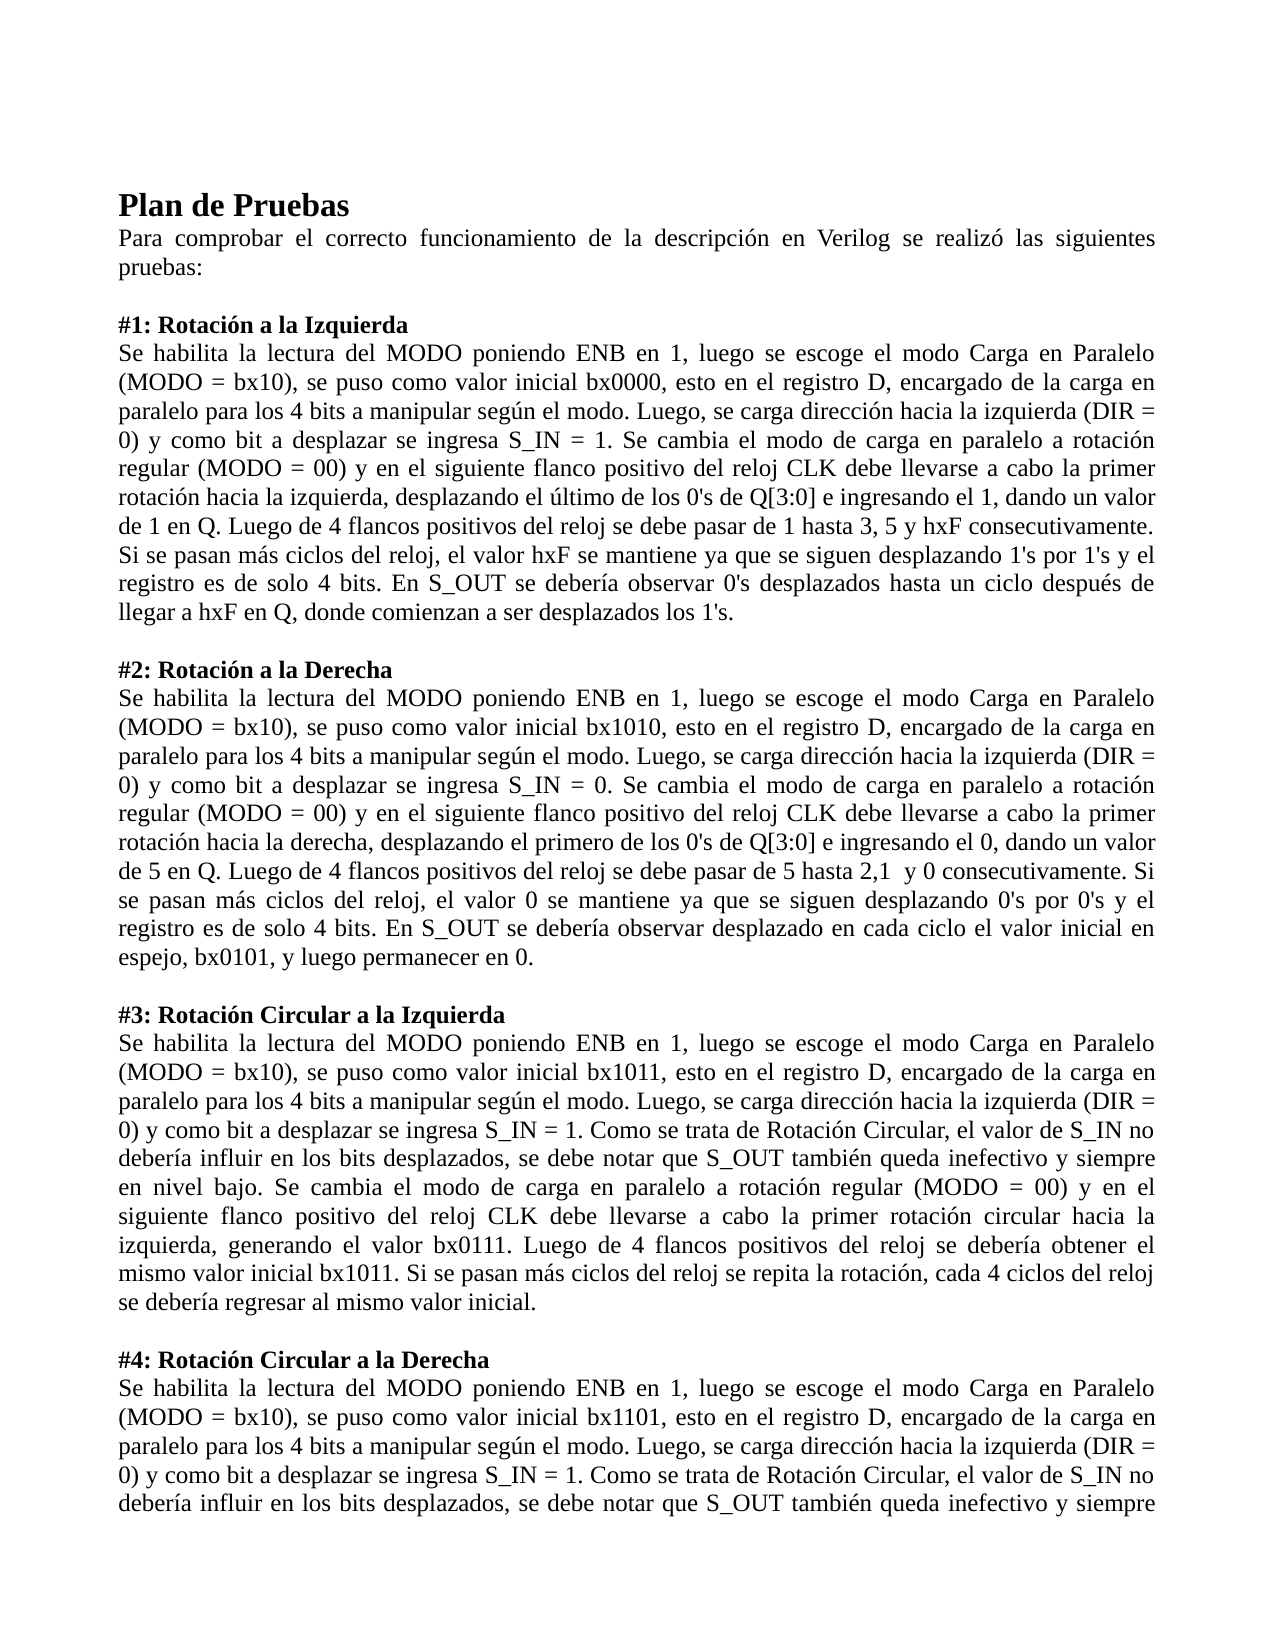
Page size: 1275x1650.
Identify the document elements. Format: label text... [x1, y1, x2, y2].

text #3: Rotación Circular a la Izquierda [118, 1000, 1157, 1028]
text #1: Rotación a la Izquierda [118, 310, 1157, 338]
text Se habilita la lectura del MODO poniendo ENB en 1, luego se escoge el modo Carga en Paralelo (MODO = bx10), se puso como valor inicial bx1010, esto en el registro D, encargado de la carga en paralelo para los 4 bits a manipular según el modo. Luego, se carga dirección hacia la izquierda (DIR = 0) y como bit a desplazar se ingresa S_IN = 0. Se cambia el modo de carga en paralelo a rotación regular (MODO = 00) y en el siguiente flanco positivo del reloj CLK debe llevarse a cabo la primer rotación hacia la derecha, desplazando el primero de los 0's de Q[3:0] e ingresando el 0, dando un valor de 5 en Q. Luego de 4 flancos positivos del reloj se debe pasar de 5 hasta 2,1 y 0 consecutivamente. Si se pasan más ciclos del reloj, el valor 0 se mantiene ya que se siguen desplazando 0's por 0's y el registro es de solo 4 bits. En S_OUT se debería observar desplazado en cada ciclo el valor inicial en espejo, bx0101, y luego permanecer en 0. [118, 683, 1157, 971]
text Se habilita la lectura del MODO poniendo ENB en 1, luego se escoge el modo Carga en Paralelo (MODO = bx10), se puso como valor inicial bx1101, esto en el registro D, encargado de la carga en paralelo para los 4 bits a manipular según el modo. Luego, se carga dirección hacia la izquierda (DIR = 0) y como bit a desplazar se ingresa S_IN = 1. Como se trata de Rotación Circular, el valor de S_IN no debería influir en los bits desplazados, se debe notar que S_OUT también queda inefectivo y siempre [118, 1373, 1157, 1517]
text Se habilita la lectura del MODO poniendo ENB en 1, luego se escoge el modo Carga en Paralelo (MODO = bx10), se puso como valor inicial bx1011, esto en el registro D, encargado de la carga en paralelo para los 4 bits a manipular según el modo. Luego, se carga dirección hacia la izquierda (DIR = 0) y como bit a desplazar se ingresa S_IN = 1. Como se trata de Rotación Circular, el valor de S_IN no debería influir en los bits desplazados, se debe notar que S_OUT también queda inefectivo y siempre en nivel bajo. Se cambia el modo de carga en paralelo a rotación regular (MODO = 00) y en el siguiente flanco positivo del reloj CLK debe llevarse a cabo la primer rotación circular hacia la izquierda, generando el valor bx0111. Luego de 4 flancos positivos del reloj se debería obtener el mismo valor inicial bx1011. Si se pasan más ciclos del reloj se repita la rotación, cada 4 ciclos del reloj se debería regresar al mismo valor inicial. [118, 1028, 1157, 1316]
text #4: Rotación Circular a la Derecha [118, 1345, 1157, 1373]
text #2: Rotación a la Derecha [118, 655, 1157, 683]
text Se habilita la lectura del MODO poniendo ENB en 1, luego se escoge el modo Carga en Paralelo (MODO = bx10), se puso como valor inicial bx0000, esto en el registro D, encargado de la carga en paralelo para los 4 bits a manipular según el modo. Luego, se carga dirección hacia la izquierda (DIR = 0) y como bit a desplazar se ingresa S_IN = 1. Se cambia el modo de carga en paralelo a rotación regular (MODO = 00) y en el siguiente flanco positivo del reloj CLK debe llevarse a cabo la primer rotación hacia la izquierda, desplazando el último de los 0's de Q[3:0] e ingresando el 1, dando un valor de 1 en Q. Luego de 4 flancos positivos del reloj se debe pasar de 1 hasta 3, 5 y hxF consecutivamente. Si se pasan más ciclos del reloj, el valor hxF se mantiene ya que se siguen desplazando 1's por 1's y el registro es de solo 4 bits. En S_OUT se debería observar 0's desplazados hasta un ciclo después de llegar a hxF en Q, donde comienzan a ser desplazados los 1's. [118, 338, 1157, 626]
text Para comprobar el correcto funcionamiento de la descripción en Verilog se realizó las siguientes pruebas: [118, 223, 1157, 281]
text Plan de Pruebas [118, 185, 1157, 223]
